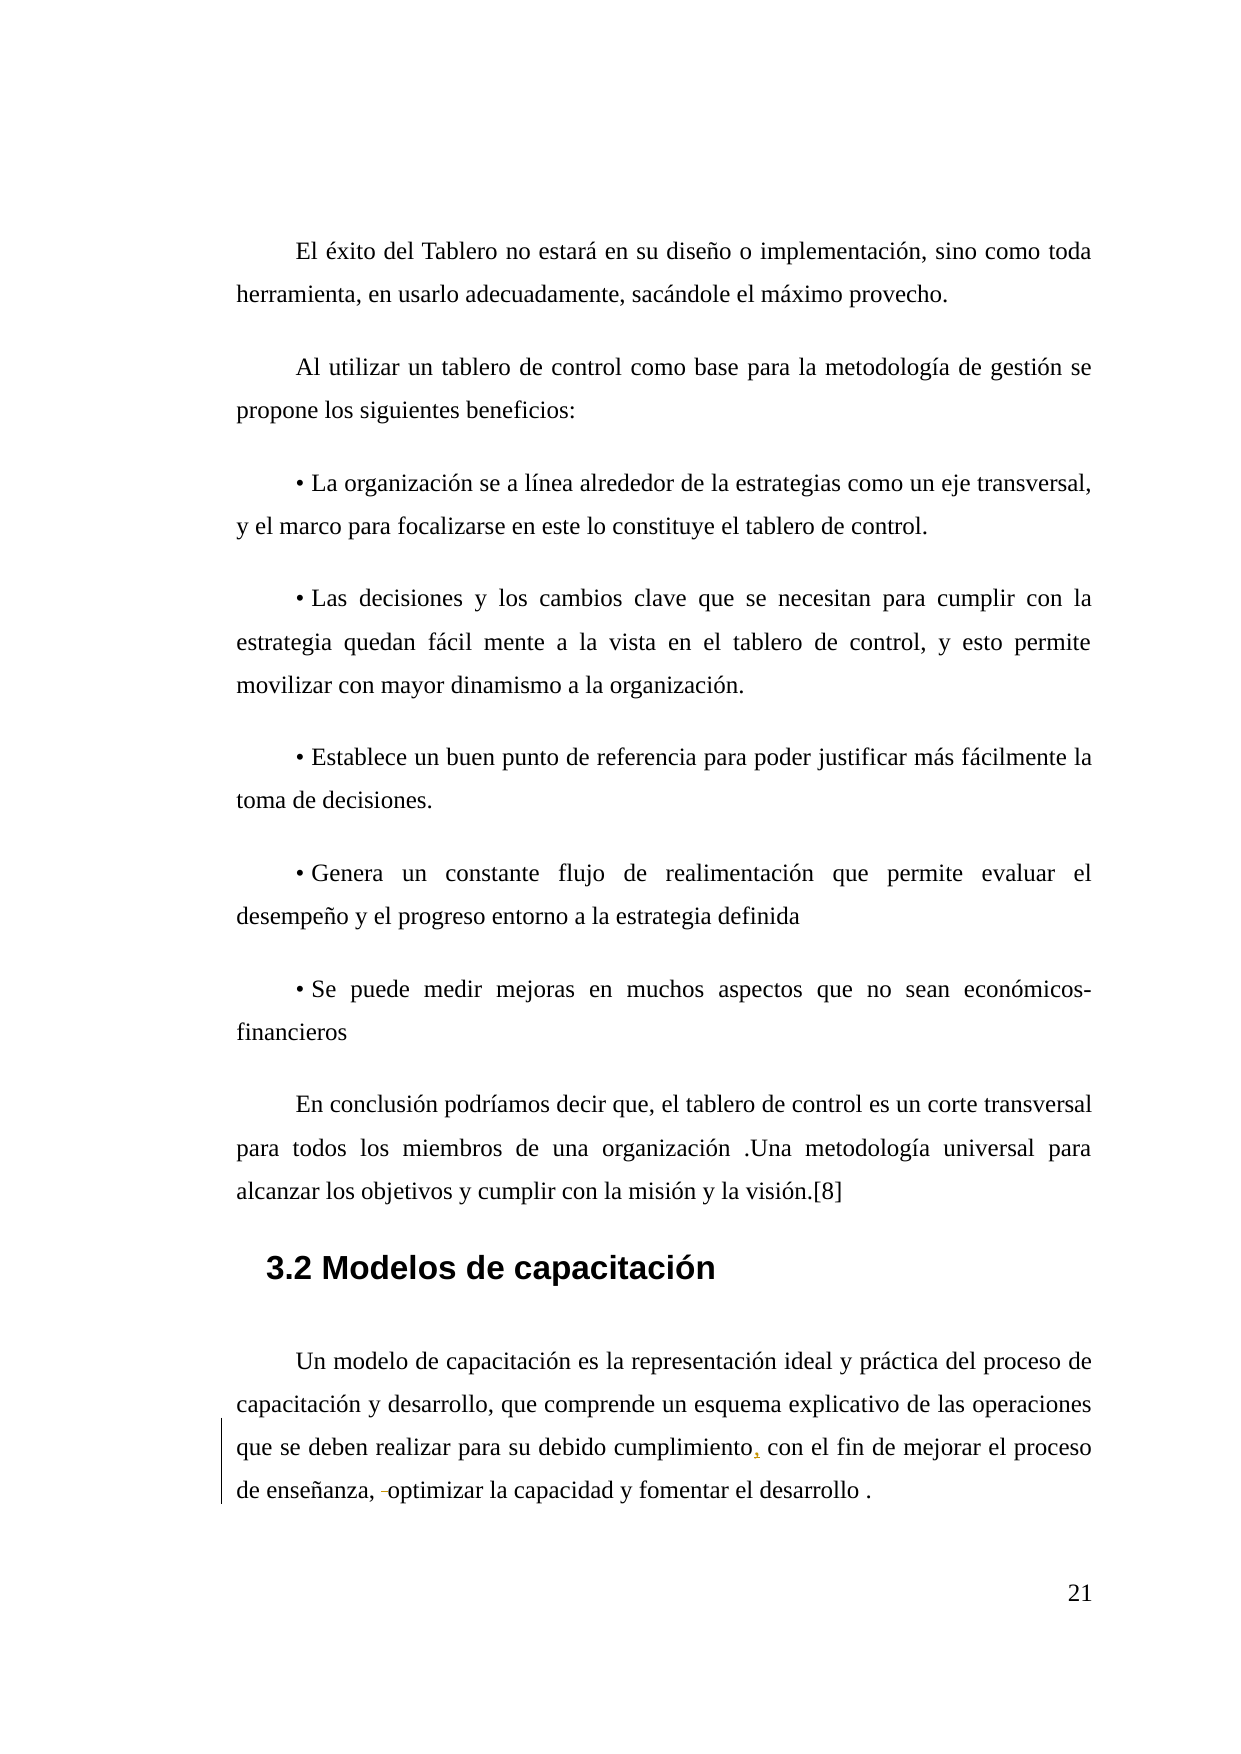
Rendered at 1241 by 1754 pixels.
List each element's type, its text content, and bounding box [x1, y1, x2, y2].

text • La organización se a línea alrededor de la estrategias como un eje transversal, y el marco para focalizarse en este lo constituye el tablero de control. [236, 468, 1093, 539]
subtitle 3.2 Modelos de capacitación [236, 1248, 1093, 1287]
text • Las decisiones y los cambios clave que se necesitan para cumplir con la estrategia quedan fácil mente a la vista en el tablero de control, y esto permite movilizar con mayor dinamismo a la organización. [236, 583, 1093, 698]
text • Establece un buen punto de referencia para poder justificar más fácilmente la toma de decisiones. [236, 742, 1093, 814]
text Un modelo de capacitación es la representación ideal y práctica del proceso de capacitación y desarrollo, que comprende un esquema explicativo de las operaciones que se deben realizar para su debido cumplimiento, con el fin de mejorar el proceso de enseñanza, optimizar la capacidad y fomentar el desarrollo . [236, 1346, 1093, 1504]
text • Se puede medir mejoras en muchos aspectos que no sean económicos-financieros [236, 974, 1093, 1046]
text Al utilizar un tablero de control como base para la metodología de gestión se propone los siguientes beneficios: [236, 352, 1093, 424]
text En conclusión podríamos decir que, el tablero de control es un corte transversal para todos los miembros de una organización .Una metodología universal para alcanzar los objetivos y cumplir con la misión y la visión.[8] [236, 1089, 1093, 1204]
text El éxito del Tablero no estará en su diseño o implementación, sino como toda herramienta, en usarlo adecuadamente, sacándole el máximo provecho. [236, 236, 1093, 308]
text • Genera un constante flujo de realimentación que permite evaluar el desempeño y el progreso entorno a la estrategia definida [236, 858, 1093, 930]
